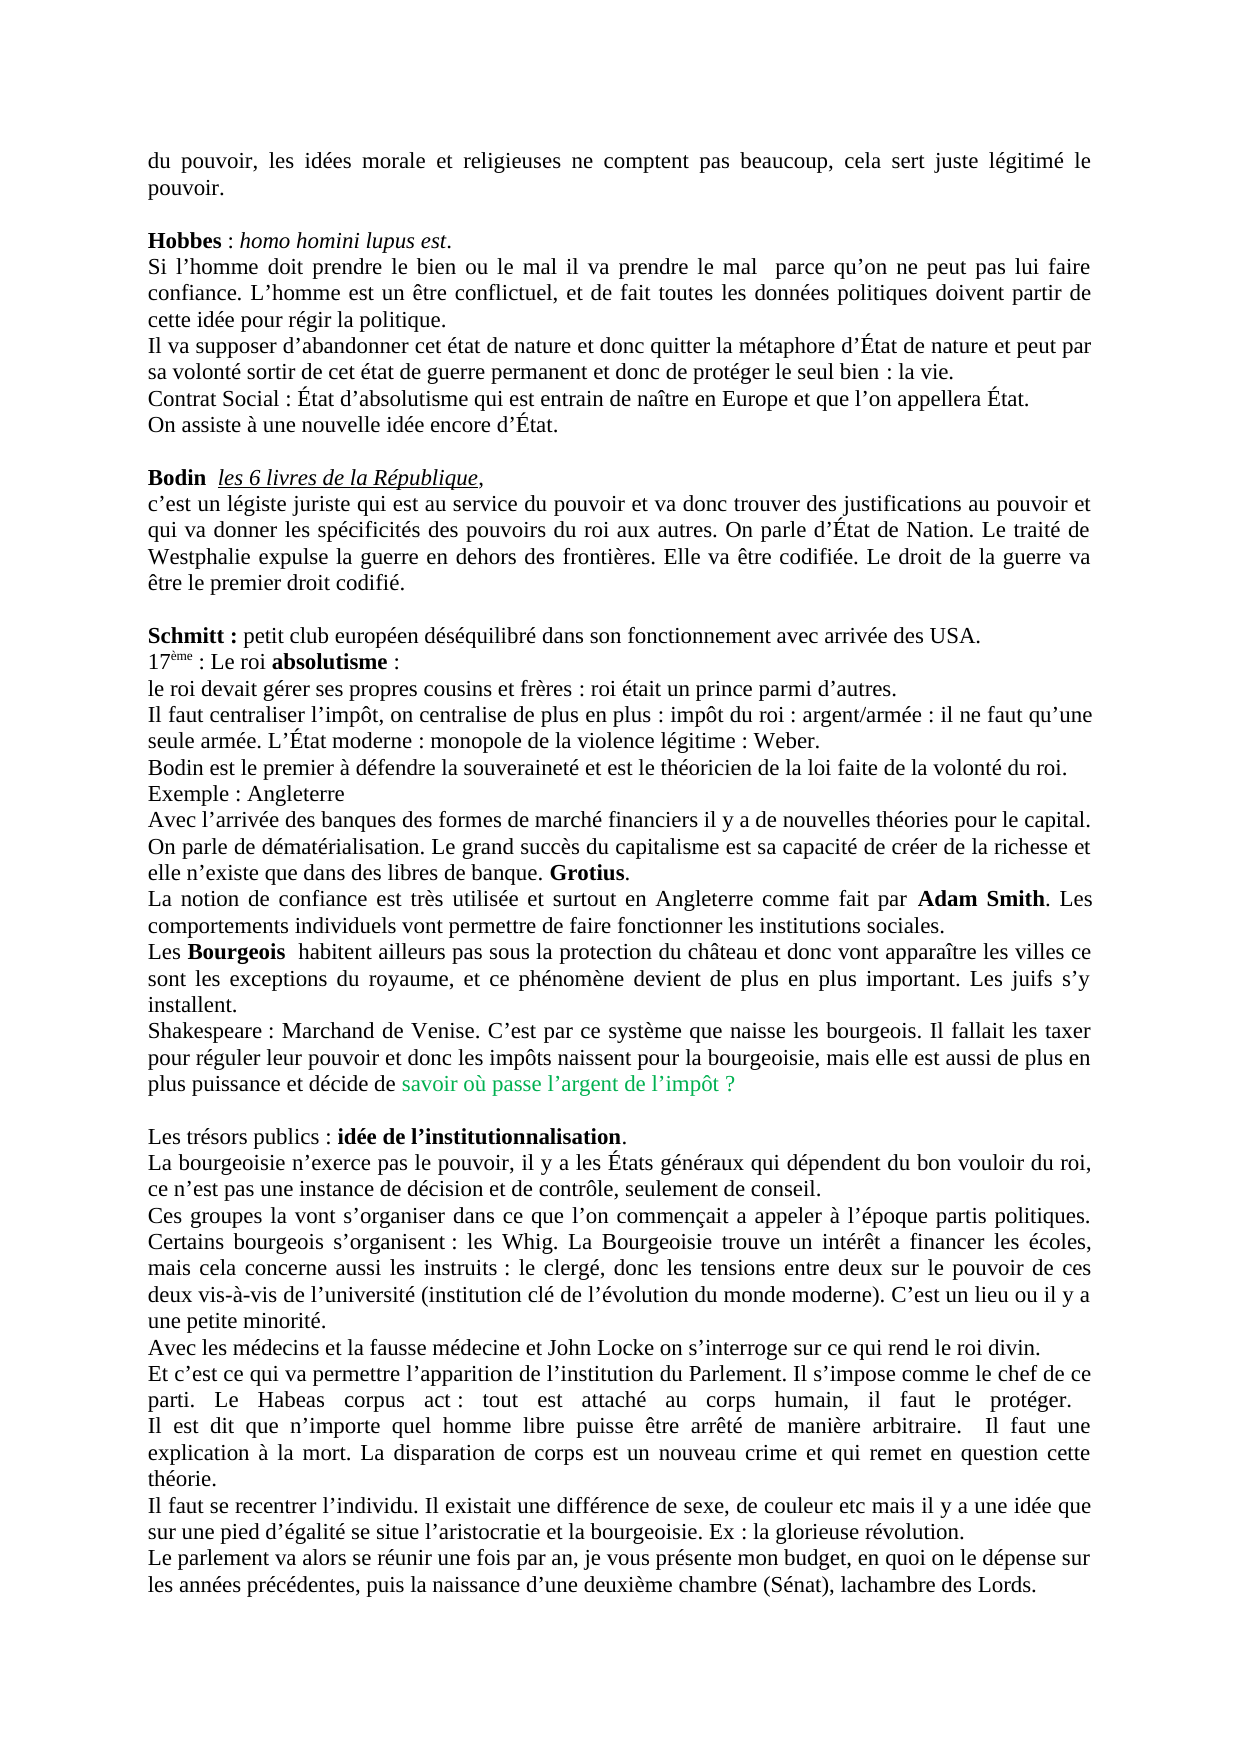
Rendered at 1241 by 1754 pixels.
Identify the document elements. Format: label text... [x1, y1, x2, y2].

text Ces groupes la vont s’organiser dans ce que l’on commençait a appeler à l’époque partis politiques. Certains bourgeois s’organisent : les Whig. La Bourgeoisie trouve un intérêt a financer les écoles, mais cela concerne aussi les instruits : le clergé, donc les tensions entre deux sur le pouvoir de ces deux vis-à-vis de l’université (institution clé de l’évolution du monde moderne). C’est un lieu ou il y a une petite minorité. [148, 1202, 1093, 1333]
text Et c’est ce qui va permettre l’apparition de l’institution du Parlement. Il s’impose comme le chef de ce parti. Le Habeas corpus act : tout est attaché au corps humain, il faut le protéger. Il est dit que n’importe quel homme libre puisse être arrêté de manière arbitraire. Il faut une explication à la mort. La disparation de corps est un nouveau crime et qui remet en question cette théorie. [148, 1360, 1093, 1492]
text 17ème : Le roi absolutisme : [148, 648, 1093, 675]
text Les Bourgeois habitent ailleurs pas sous la protection du château et donc vont apparaître les villes ce sont les exceptions du royaume, et ce phénomène devient de plus en plus important. Les juifs s’y installent. [148, 938, 1093, 1017]
text Si l’homme doit prendre le bien ou le mal il va prendre le mal parce qu’on ne peut pas lui faire confiance. L’homme est un être conflictuel, et de fait toutes les données politiques doivent partir de cette idée pour régir la politique. [148, 253, 1093, 332]
text Exemple : Angleterre [148, 780, 1093, 806]
text Bodin les 6 livres de la République, [148, 464, 1093, 490]
text Avec l’arrivée des banques des formes de marché financiers il y a de nouvelles théories pour le capital. On parle de dématérialisation. Le grand succès du capitalisme est sa capacité de créer de la richesse et elle n’existe que dans des libres de banque. Grotius. [148, 806, 1093, 886]
text La notion de confiance est très utilisée et surtout en Angleterre comme fait par Adam Smith. Les comportements individuels vont permettre de faire fonctionner les institutions sociales. [148, 886, 1093, 938]
text Il faut centraliser l’impôt, on centralise de plus en plus : impôt du roi : argent/armée : il ne faut qu’une seule armée. L’État moderne : monopole de la violence légitime : Weber. [148, 701, 1093, 754]
text c’est un légiste juriste qui est au service du pouvoir et va donc trouver des justifications au pouvoir et qui va donner les spécificités des pouvoirs du roi aux autres. On parle d’État de Nation. Le traité de Westphalie expulse la guerre en dehors des frontières. Elle va être codifiée. Le droit de la guerre va être le premier droit codifié. [148, 490, 1093, 596]
text Le parlement va alors se réunir une fois par an, je vous présente mon budget, en quoi on le dépense sur les années précédentes, puis la naissance d’une deuxième chambre (Sénat), lachambre des Lords. [148, 1544, 1093, 1597]
text le roi devait gérer ses propres cousins et frères : roi était un prince parmi d’autres. [148, 675, 1093, 701]
text Bodin est le premier à défendre la souveraineté et est le théoricien de la loi faite de la volonté du roi. [148, 754, 1093, 780]
text Schmitt : petit club européen déséquilibré dans son fonctionnement avec arrivée des USA. [148, 622, 1093, 648]
text On assiste à une nouvelle idée encore d’État. [148, 411, 1093, 437]
text Il va supposer d’abandonner cet état de nature et donc quitter la métaphore d’État de nature et peut par sa volonté sortir de cet état de guerre permanent et donc de protéger le seul bien : la vie. [148, 332, 1093, 385]
text La bourgeoisie n’exerce pas le pouvoir, il y a les États généraux qui dépendent du bon vouloir du roi, ce n’est pas une instance de décision et de contrôle, seulement de conseil. [148, 1149, 1093, 1202]
text Les trésors publics : idée de l’institutionnalisation. [148, 1123, 1093, 1149]
text Shakespeare : Marchand de Venise. C’est par ce système que naisse les bourgeois. Il fallait les taxer pour réguler leur pouvoir et donc les impôts naissent pour la bourgeoisie, mais elle est aussi de plus en plus puissance et décide de savoir où passe l’argent de l’impôt ? [148, 1017, 1093, 1096]
text Hobbes : homo homini lupus est. [148, 227, 1093, 253]
text Avec les médecins et la fausse médecine et John Locke on s’interroge sur ce qui rend le roi divin. [148, 1333, 1093, 1360]
text Il faut se recentrer l’individu. Il existait une différence de sexe, de couleur etc mais il y a une idée que sur une pied d’égalité se situe l’aristocratie et la bourgeoisie. Ex : la glorieuse révolution. [148, 1492, 1093, 1544]
text du pouvoir, les idées morale et religieuses ne comptent pas beaucoup, cela sert juste légitimé le pouvoir. [148, 148, 1093, 200]
text Contrat Social : État d’absolutisme qui est entrain de naître en Europe et que l’on appellera État. [148, 385, 1093, 411]
